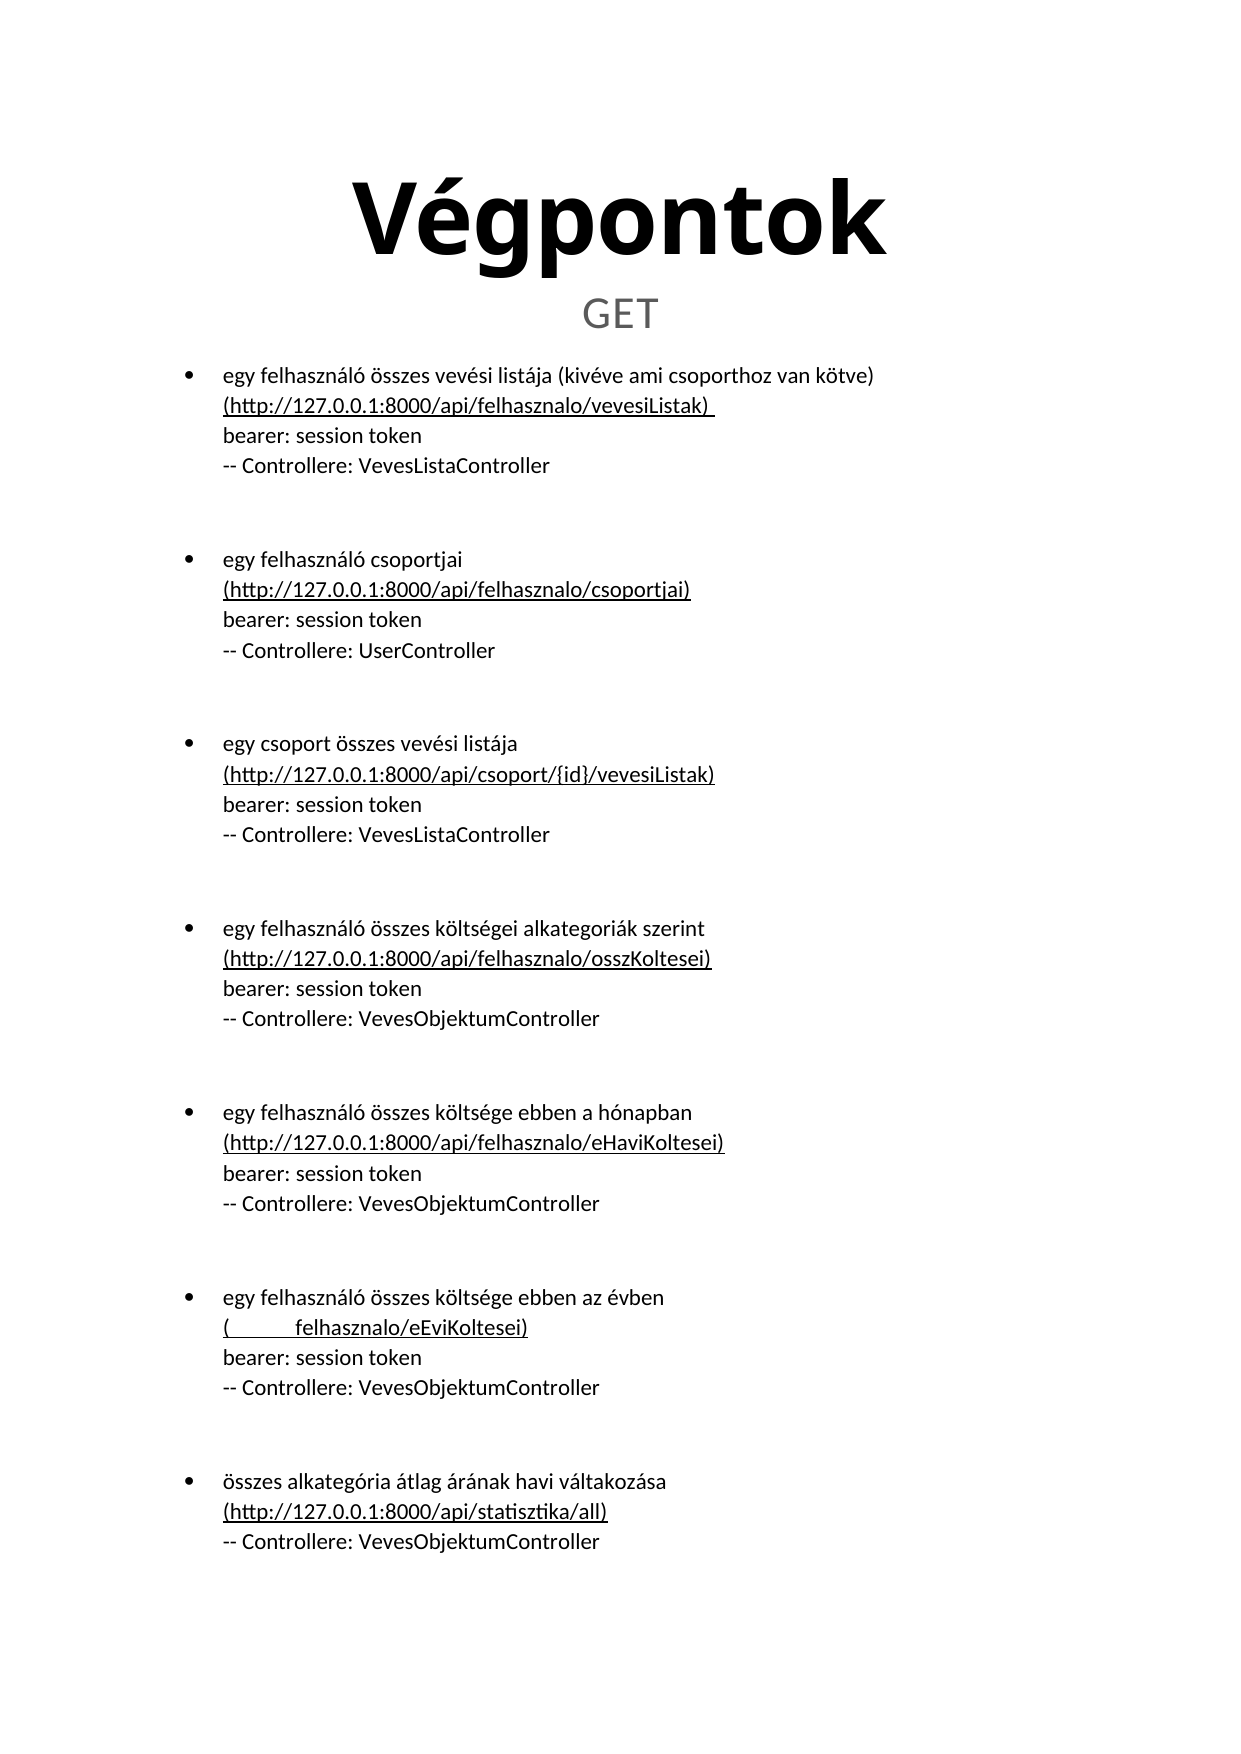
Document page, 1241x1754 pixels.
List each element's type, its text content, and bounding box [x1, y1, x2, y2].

list egy felhasználó összes költsége ebben a hónapban (http://127.0.0.1:8000/api/felhasznalo/eHaviKoltesei) bearer: session token -- Controllere: VevesObjektumController [185, 1098, 1093, 1217]
list egy felhasználó összes költségei alkategoriák szerint (http://127.0.0.1:8000/api/felhasznalo/osszKoltesei) bearer: session token -- Controllere: VevesObjektumController [185, 914, 1093, 1033]
list összes alkategória átlag árának havi váltakozása (http://127.0.0.1:8000/api/statisztika/all) -- Controllere: VevesObjektumController [185, 1467, 1093, 1556]
list egy felhasználó összes költsége ebben az évben ( felhasznalo/eEviKoltesei) bearer: session token -- Controllere: VevesObjektumController [185, 1283, 1093, 1401]
list egy csoport összes vevési listája (http://127.0.0.1:8000/api/csoport/{id}/vevesiListak) bearer: session token -- Controllere: VevesListaController [185, 729, 1093, 848]
list egy felhasználó összes vevési listája (kivéve ami csoporthoz van kötve) (http://127.0.0.1:8000/api/felhasznalo/vevesiListak) bearer: session token -- Controllere: VevesListaController [185, 361, 1093, 479]
title Végpontok [148, 148, 1093, 284]
list egy felhasználó csoportjai (http://127.0.0.1:8000/api/felhasznalo/csoportjai) bearer: session token -- Controllere: UserController [185, 545, 1093, 664]
subtitle GET [148, 284, 1093, 340]
